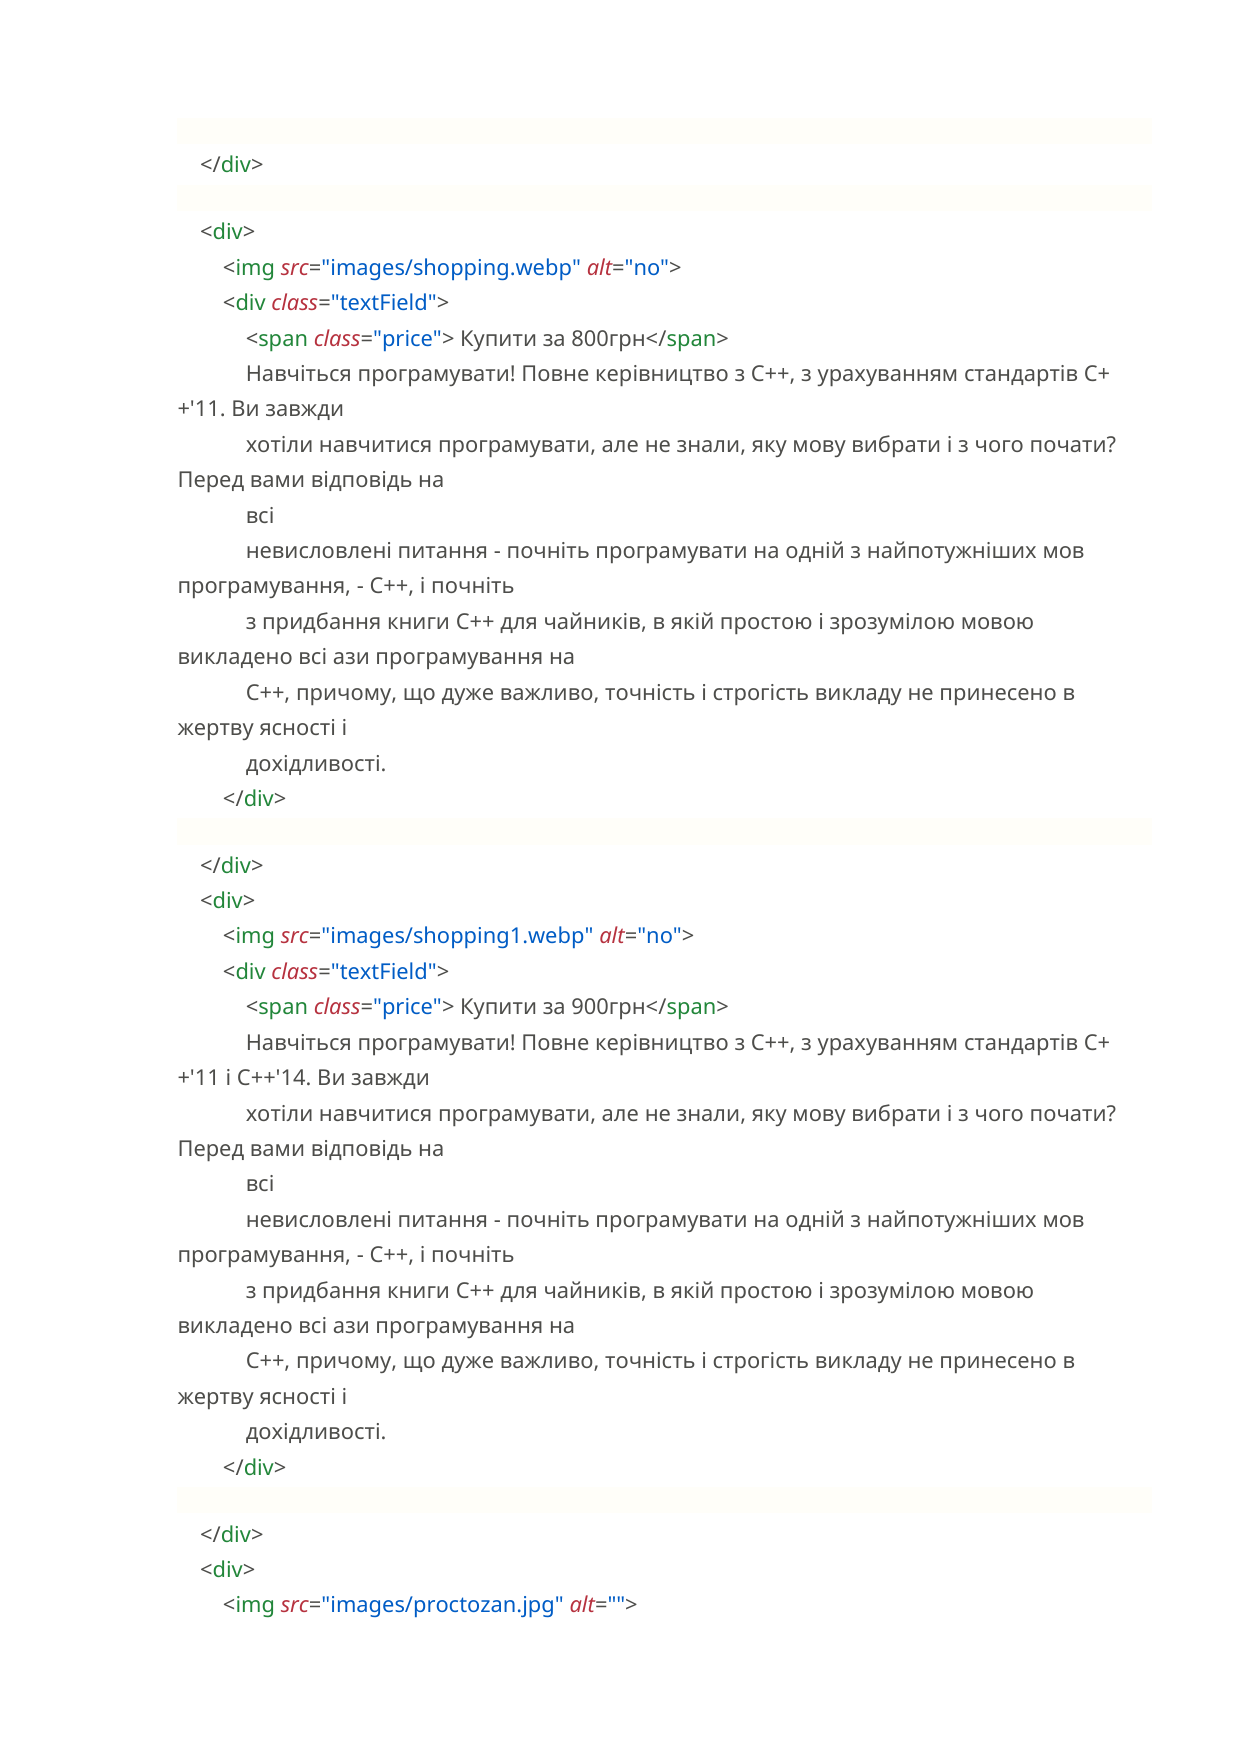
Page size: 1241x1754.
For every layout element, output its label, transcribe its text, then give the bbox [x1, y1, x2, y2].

text C++, причому, що дуже важливо, точність і строгість викладу не принесено в жертву ясності і [177, 677, 1152, 742]
text <div class="textField"> [177, 956, 1152, 986]
text <img src="images/shopping.webp" alt="no"> [177, 252, 1152, 281]
text </div> [177, 1518, 1152, 1548]
text <div> [177, 216, 1152, 246]
text <div> [177, 885, 1152, 915]
text <span class="price"> Купити за 900грн</span> [177, 991, 1152, 1021]
text </div> [177, 1452, 1152, 1482]
text </div> [177, 783, 1152, 813]
text <div> [177, 1554, 1152, 1584]
text Навчіться програмувати! Повне керівництво з C++, з урахуванням стандартів C++'11 і C++'14. Ви завжди [177, 1027, 1152, 1092]
text дохідливості. [177, 747, 1152, 777]
text всі [177, 499, 1152, 529]
text <img src="images/proctozan.jpg" alt=""> [177, 1589, 1152, 1619]
text хотіли навчитися програмувати, але не знали, яку мову вибрати і з чого почати? Перед вами відповідь на [177, 1098, 1152, 1163]
text з придбання книги C++ для чайників, в якій простою і зрозумілою мовою викладено всі ази програмування на [177, 606, 1152, 671]
text </div> [177, 149, 1152, 179]
text <div class="textField"> [177, 287, 1152, 317]
text <span class="price"> Купити за 800грн</span> [177, 322, 1152, 352]
text хотіли навчитися програмувати, але не знали, яку мову вибрати і з чого почати? Перед вами відповідь на [177, 429, 1152, 494]
text <img src="images/shopping1.webp" alt="no"> [177, 921, 1152, 950]
text з придбання книги C++ для чайників, в якій простою і зрозумілою мовою викладено всі ази програмування на [177, 1275, 1152, 1340]
text всі [177, 1168, 1152, 1198]
text C++, причому, що дуже важливо, точність і строгість викладу не принесено в жертву ясності і [177, 1346, 1152, 1411]
text Навчіться програмувати! Повне керівництво з C++, з урахуванням стандартів C++'11. Ви завжди [177, 358, 1152, 423]
text </div> [177, 850, 1152, 879]
text невисловлені питання - почніть програмувати на одній з найпотужніших мов програмування, - C++, і почніть [177, 535, 1152, 600]
text дохідливості. [177, 1416, 1152, 1446]
text невисловлені питання - почніть програмувати на одній з найпотужніших мов програмування, - C++, і почніть [177, 1204, 1152, 1269]
